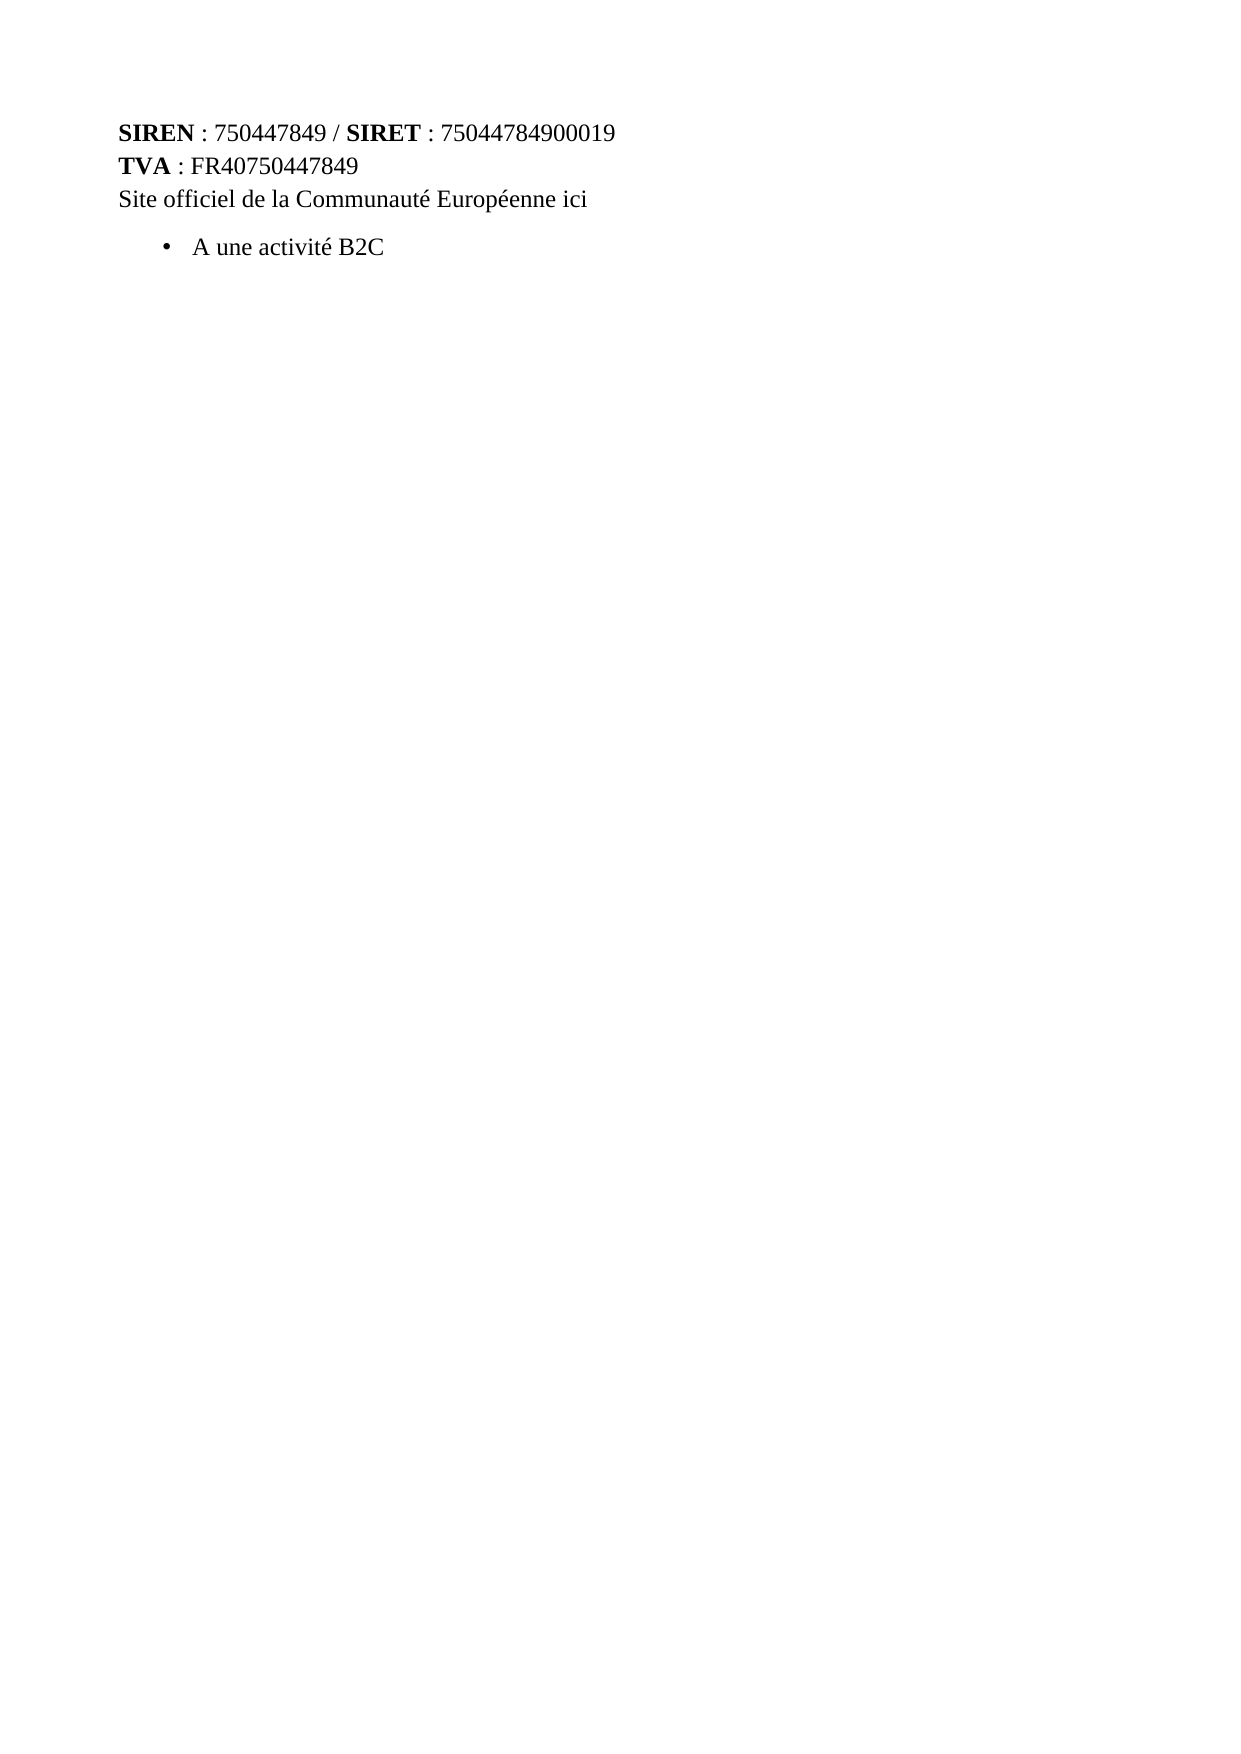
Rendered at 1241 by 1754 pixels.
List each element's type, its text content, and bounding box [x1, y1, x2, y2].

text SIREN : 750447849 / SIRET : 75044784900019 [118, 118, 1122, 147]
text TVA : FR40750447849 [118, 151, 1122, 180]
text Site officiel de la Communauté Européenne ici [118, 184, 1122, 213]
list A une activité B2C [162, 232, 1122, 261]
